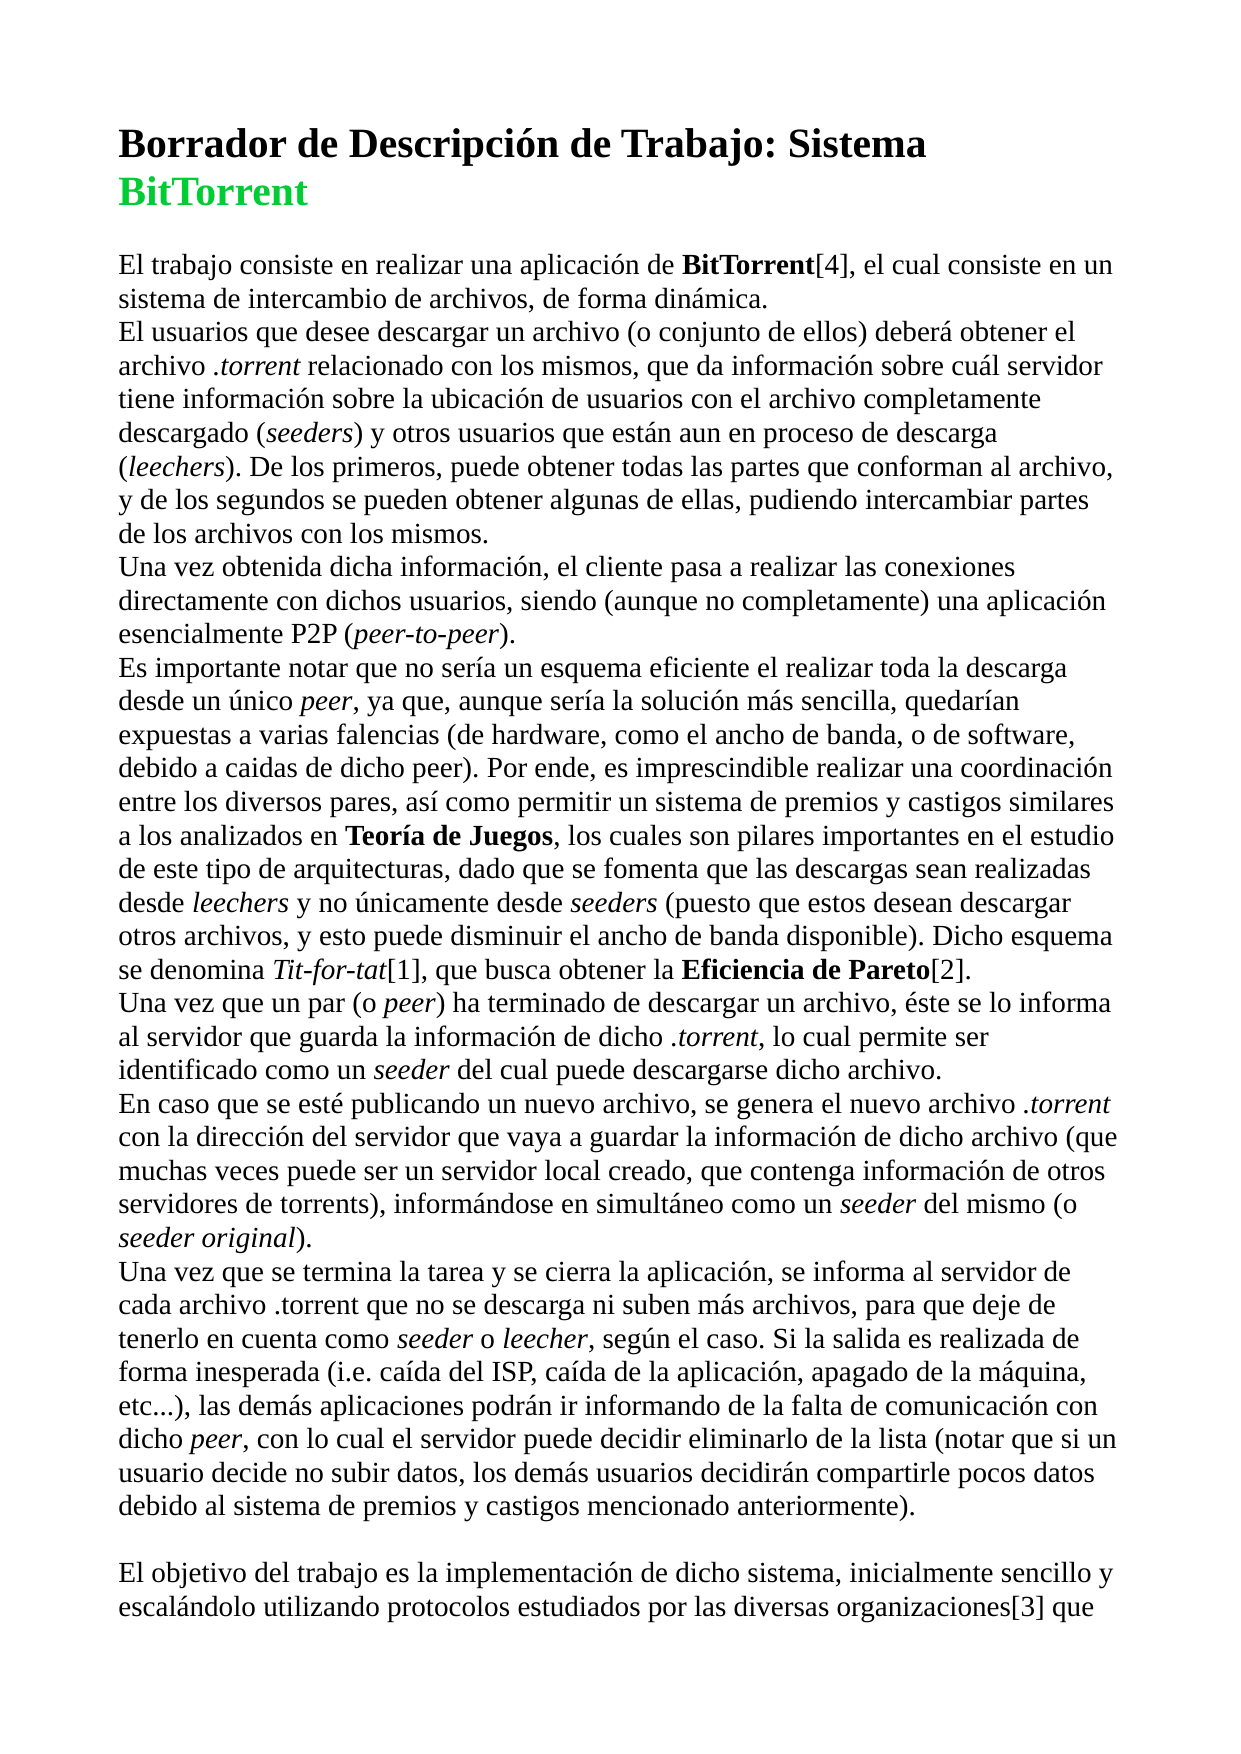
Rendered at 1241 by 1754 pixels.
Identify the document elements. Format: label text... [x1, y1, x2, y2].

text El objetivo del trabajo es la implementación de dicho sistema, inicialmente sencillo y escalándolo utilizando protocolos estudiados por las diversas organizaciones[3] que [118, 1556, 1122, 1623]
text Una vez obtenida dicha información, el cliente pasa a realizar las conexiones directamente con dichos usuarios, siendo (aunque no completamente) una aplicación esencialmente P2P (peer-to-peer). [118, 549, 1122, 650]
text El usuarios que desee descargar un archivo (o conjunto de ellos) deberá obtener el archivo .torrent relacionado con los mismos, que da información sobre cuál servidor tiene información sobre la ubicación de usuarios con el archivo completamente descargado (seeders) y otros usuarios que están aun en proceso de descarga (leechers). De los primeros, puede obtener todas las partes que conforman al archivo, y de los segundos se pueden obtener algunas de ellas, pudiendo intercambiar partes de los archivos con los mismos. [118, 314, 1122, 549]
text El trabajo consiste en realizar una aplicación de BitTorrent[4], el cual consiste en un sistema de intercambio de archivos, de forma dinámica. [118, 247, 1122, 314]
text En caso que se esté publicando un nuevo archivo, se genera el nuevo archivo .torrent con la dirección del servidor que vaya a guardar la información de dicho archivo (que muchas veces puede ser un servidor local creado, que contenga información de otros servidores de torrents), informándose en simultáneo como un seeder del mismo (o seeder original). [118, 1086, 1122, 1254]
text Borrador de Descripción de Trabajo: Sistema BitTorrent [118, 118, 1122, 214]
text Una vez que un par (o peer) ha terminado de descargar un archivo, éste se lo informa al servidor que guarda la información de dicho .torrent, lo cual permite ser identificado como un seeder del cual puede descargarse dicho archivo. [118, 985, 1122, 1086]
text Es importante notar que no sería un esquema eficiente el realizar toda la descarga desde un único peer, ya que, aunque sería la solución más sencilla, quedarían expuestas a varias falencias (de hardware, como el ancho de banda, o de software, debido a caidas de dicho peer). Por ende, es imprescindible realizar una coordinación entre los diversos pares, así como permitir un sistema de premios y castigos similares a los analizados en Teoría de Juegos, los cuales son pilares importantes en el estudio de este tipo de arquitecturas, dado que se fomenta que las descargas sean realizadas desde leechers y no únicamente desde seeders (puesto que estos desean descargar otros archivos, y esto puede disminuir el ancho de banda disponible). Dicho esquema se denomina Tit-for-tat[1], que busca obtener la Eficiencia de Pareto[2]. [118, 650, 1122, 985]
text Una vez que se termina la tarea y se cierra la aplicación, se informa al servidor de cada archivo .torrent que no se descarga ni suben más archivos, para que deje de tenerlo en cuenta como seeder o leecher, según el caso. Si la salida es realizada de forma inesperada (i.e. caída del ISP, caída de la aplicación, apagado de la máquina, etc...), las demás aplicaciones podrán ir informando de la falta de comunicación con dicho peer, con lo cual el servidor puede decidir eliminarlo de la lista (notar que si un usuario decide no subir datos, los demás usuarios decidirán compartirle pocos datos debido al sistema de premios y castigos mencionado anteriormente). [118, 1254, 1122, 1522]
